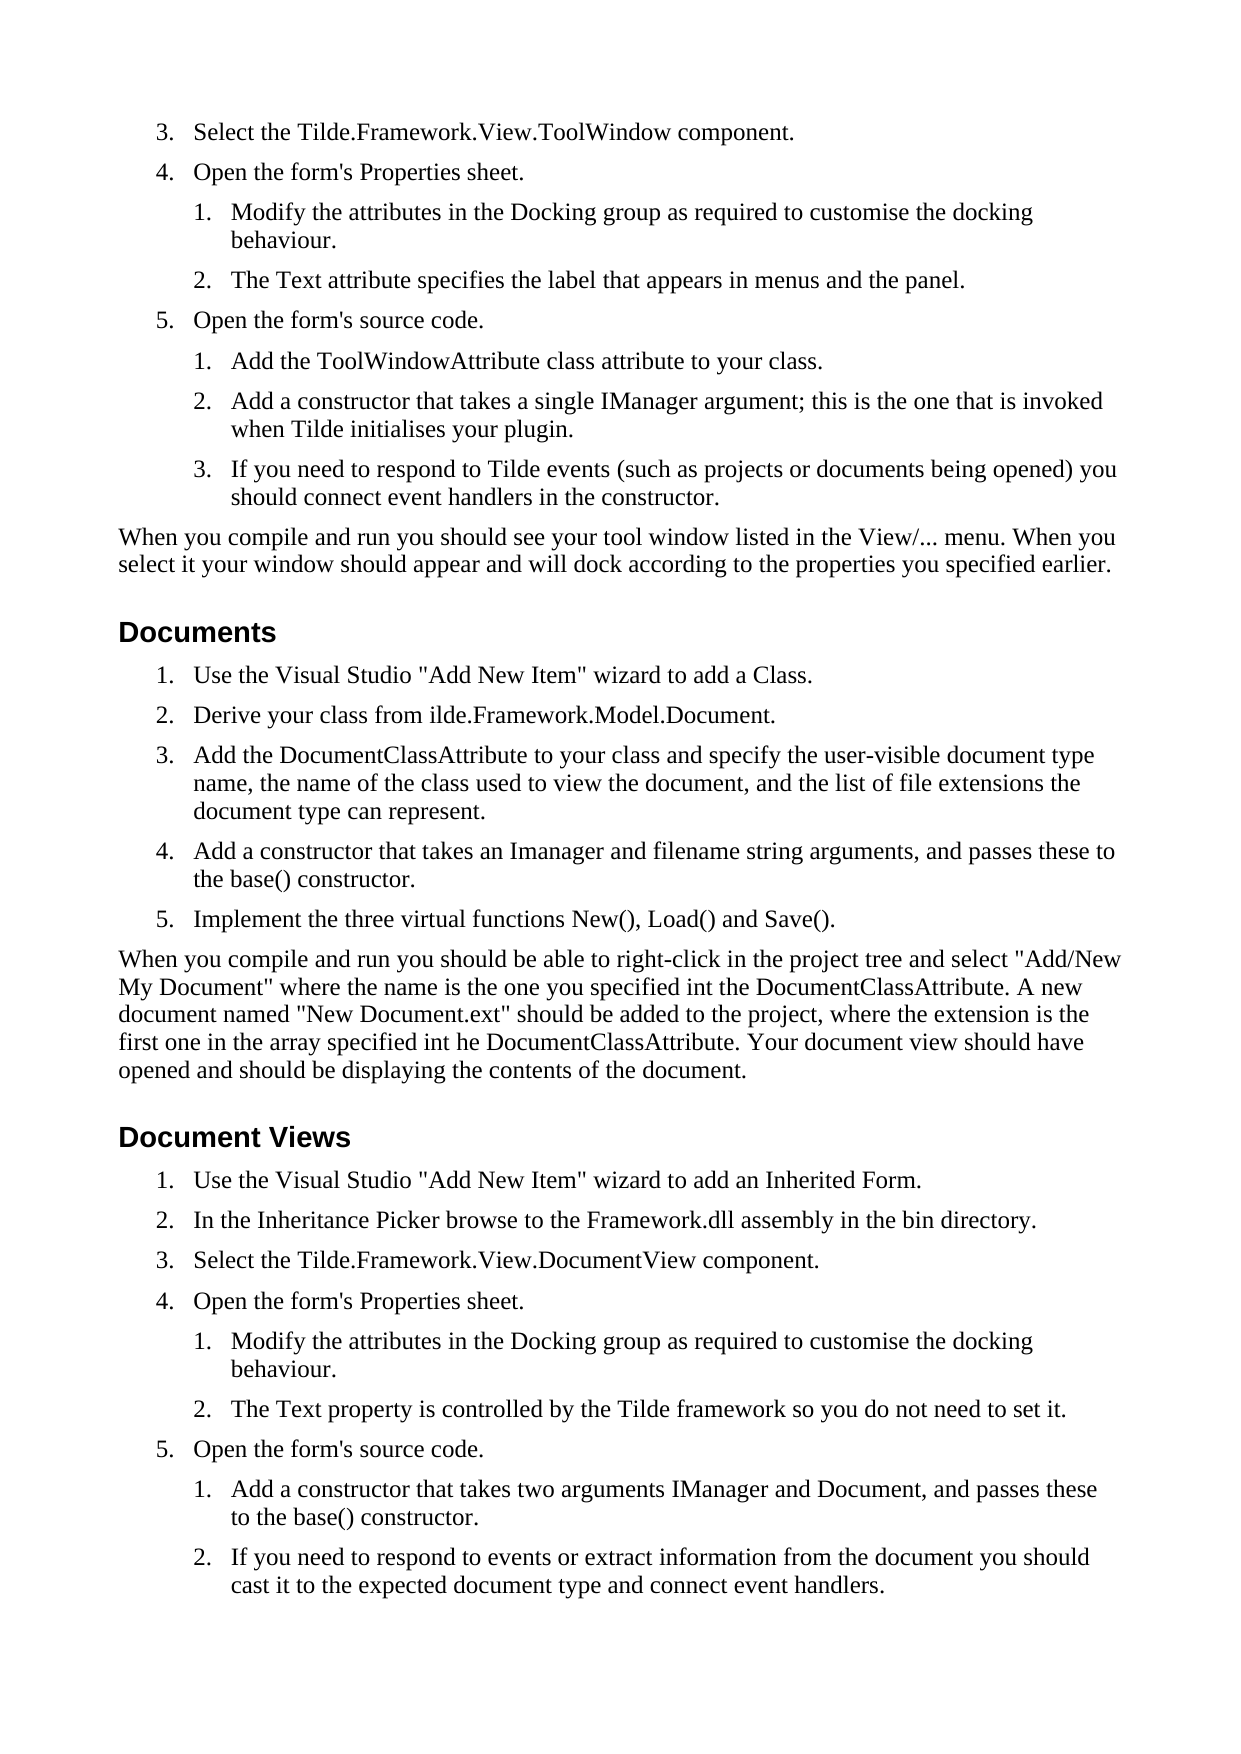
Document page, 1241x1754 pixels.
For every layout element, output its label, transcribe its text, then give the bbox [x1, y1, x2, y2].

list Add the DocumentClassAttribute to your class and specify the user-visible document type name, the name of the class used to view the document, and the list of file extensions the document type can represent. [156, 741, 1122, 824]
list If you need to respond to events or extract information from the document you should cast it to the expected document type and connect event handlers. [193, 1543, 1122, 1599]
list Add a constructor that takes a single IManager argument; this is the one that is invoked when Tilde initialises your plugin. [193, 387, 1122, 442]
subtitle Documents [118, 616, 1122, 648]
list In the Inheritance Picker browse to the Framework.dll assembly in the bin directory. [156, 1206, 1122, 1234]
list Open the form's source code. [156, 1435, 1122, 1463]
text When you compile and run you should see your tool window listed in the View/... menu. When you select it your window should appear and will dock according to the properties you specified earlier. [118, 523, 1122, 578]
list Implement the three virtual functions New(), Load() and Save(). [156, 905, 1122, 933]
list Open the form's source code. [156, 307, 1122, 334]
list Open the form's Properties sheet. [156, 158, 1122, 186]
list Modify the attributes in the Docking group as required to customise the docking behaviour. [193, 1327, 1122, 1382]
list The Text attribute specifies the label that appears in menus and the panel. [193, 266, 1122, 294]
list Select the Tilde.Framework.View.ToolWindow component. [156, 118, 1122, 146]
list Add the ToolWindowAttribute class attribute to your class. [193, 347, 1122, 374]
list Use the Visual Studio "Add New Item" wizard to add a Class. [156, 661, 1122, 689]
list Open the form's Properties sheet. [156, 1287, 1122, 1314]
text When you compile and run you should be able to right-click in the project tree and select "Add/New My Document" where the name is the one you specified int the DocumentClassAttribute. A new document named "New Document.ext" should be added to the project, where the extension is the first one in the array specified int he DocumentClassAttribute. Your document view should have opened and should be displaying the contents of the document. [118, 945, 1122, 1084]
list Modify the attributes in the Docking group as required to customise the docking behaviour. [193, 198, 1122, 254]
list Use the Visual Studio "Add New Item" wizard to add an Inherited Form. [156, 1166, 1122, 1194]
list Add a constructor that takes two arguments IManager and Document, and passes these to the base() constructor. [193, 1475, 1122, 1531]
list Add a constructor that takes an Imanager and filename string arguments, and passes these to the base() constructor. [156, 837, 1122, 892]
list Select the Tilde.Framework.View.DocumentView component. [156, 1247, 1122, 1274]
list Derive your class from ilde.Framework.Model.Document. [156, 701, 1122, 729]
list The Text property is controlled by the Tilde framework so you do not need to set it. [193, 1395, 1122, 1423]
subtitle Document Views [118, 1121, 1122, 1154]
list If you need to respond to Tilde events (such as projects or documents being opened) you should connect event handlers in the constructor. [193, 455, 1122, 510]
